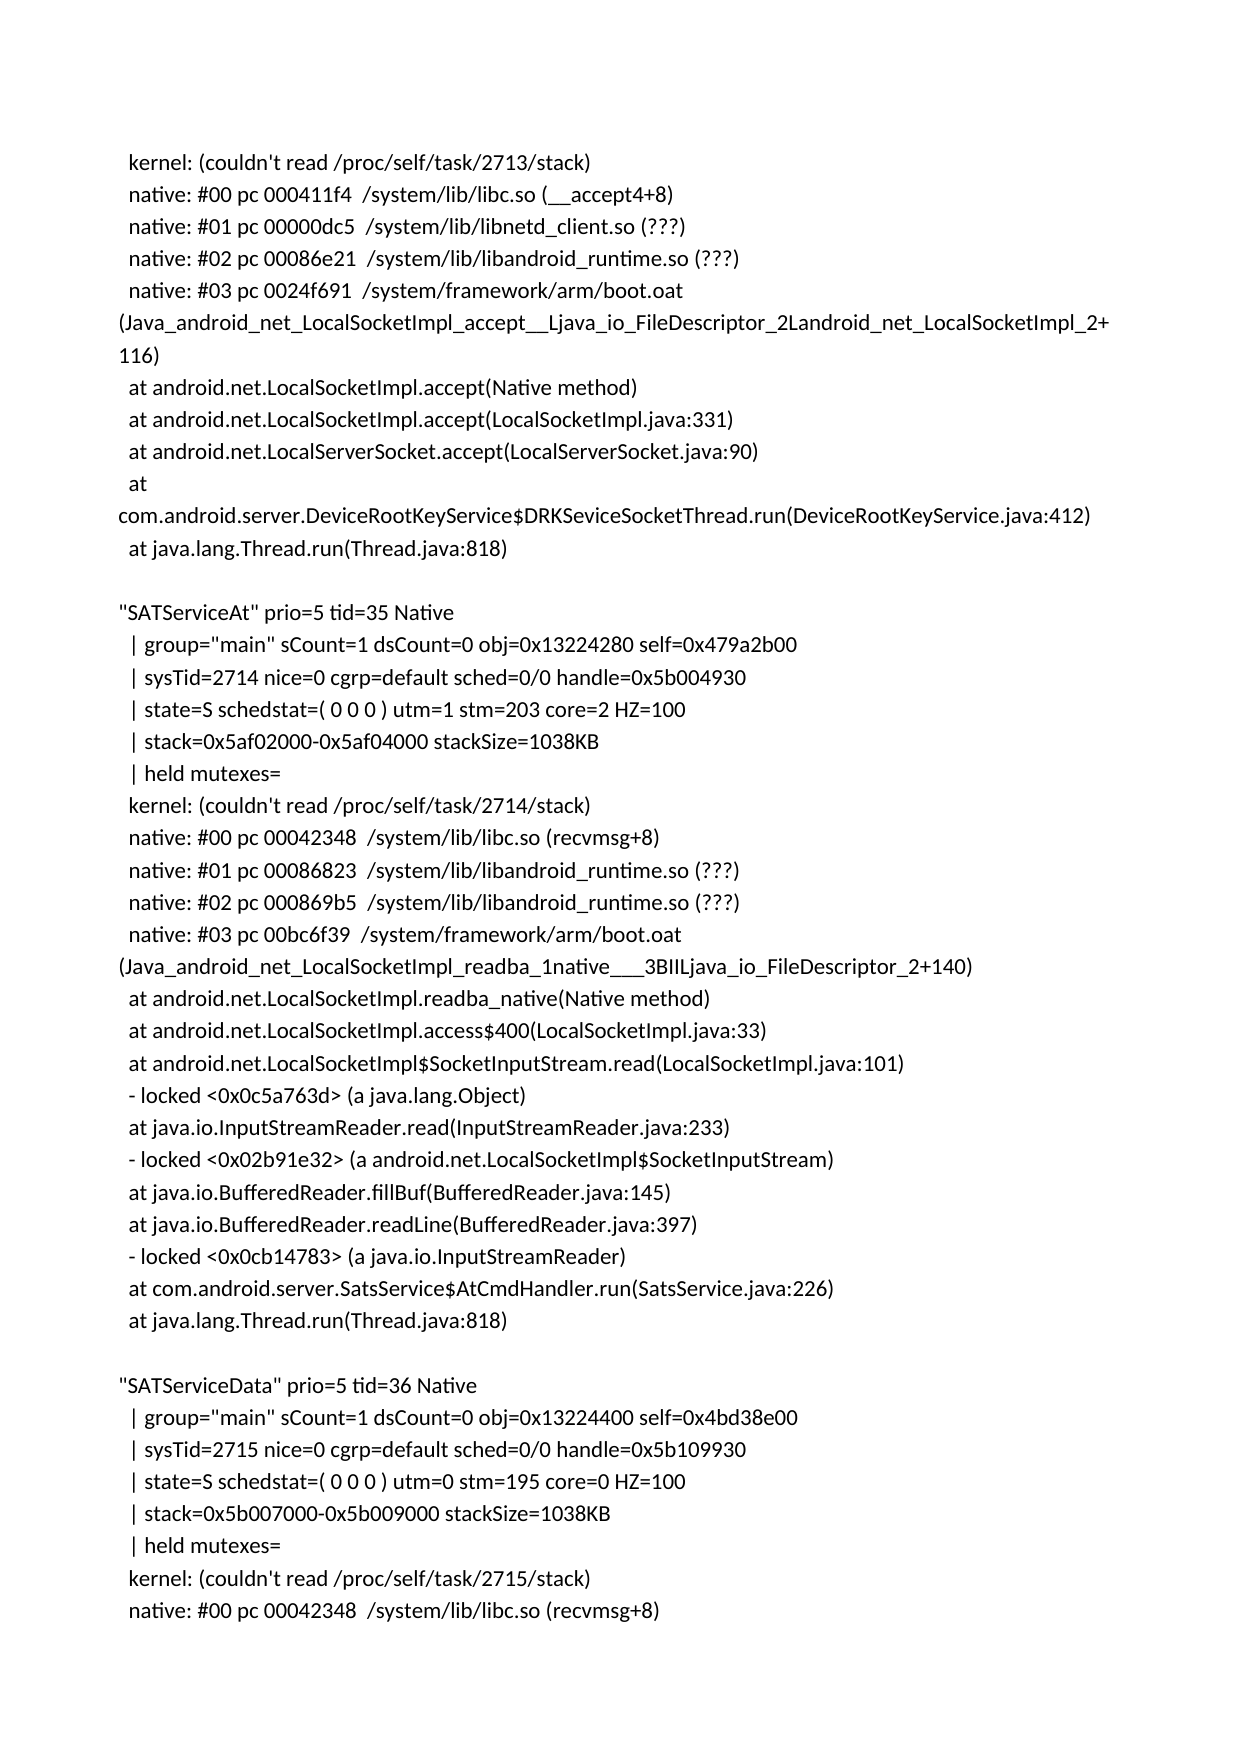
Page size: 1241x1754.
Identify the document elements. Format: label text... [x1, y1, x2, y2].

text native: #02 pc 000869b5 /system/lib/libandroid_runtime.so (???) [118, 888, 1122, 916]
text - locked <0x02b91e32> (a android.net.LocalSocketImpl$SocketInputStream) [118, 1145, 1122, 1173]
text | group="main" sCount=1 dsCount=0 obj=0x13224280 self=0x479a2b00 [118, 630, 1122, 658]
text at java.lang.Thread.run(Thread.java:818) [118, 1306, 1122, 1334]
text | held mutexes= [118, 1532, 1122, 1560]
text native: #03 pc 00bc6f39 /system/framework/arm/boot.oat (Java_android_net_LocalSocketImpl_readba_1native___3BIILjava_io_FileDescriptor_2+140) [118, 920, 1122, 980]
text native: #03 pc 0024f691 /system/framework/arm/boot.oat (Java_android_net_LocalSocketImpl_accept__Ljava_io_FileDescriptor_2Landroid_net_LocalSocketImpl_2+116) [118, 276, 1122, 369]
text | stack=0x5af02000-0x5af04000 stackSize=1038KB [118, 727, 1122, 755]
text native: #01 pc 00086823 /system/lib/libandroid_runtime.so (???) [118, 856, 1122, 884]
text at com.android.server.DeviceRootKeyService$DRKSeviceSocketThread.run(DeviceRootKeyService.java:412) [118, 469, 1122, 530]
text kernel: (couldn't read /proc/self/task/2713/stack) [118, 148, 1122, 176]
text native: #02 pc 00086e21 /system/lib/libandroid_runtime.so (???) [118, 244, 1122, 272]
text native: #00 pc 00042348 /system/lib/libc.so (recvmsg+8) [118, 823, 1122, 852]
text at android.net.LocalSocketImpl.access$400(LocalSocketImpl.java:33) [118, 1017, 1122, 1045]
text at android.net.LocalSocketImpl.accept(Native method) [118, 373, 1122, 401]
text kernel: (couldn't read /proc/self/task/2714/stack) [118, 791, 1122, 819]
text | group="main" sCount=1 dsCount=0 obj=0x13224400 self=0x4bd38e00 [118, 1403, 1122, 1431]
text "SATServiceAt" prio=5 tid=35 Native [118, 598, 1122, 626]
text at java.io.InputStreamReader.read(InputStreamReader.java:233) [118, 1113, 1122, 1141]
text at java.lang.Thread.run(Thread.java:818) [118, 534, 1122, 562]
text - locked <0x0c5a763d> (a java.lang.Object) [118, 1081, 1122, 1109]
text native: #00 pc 000411f4 /system/lib/libc.so (__accept4+8) [118, 180, 1122, 208]
text at java.io.BufferedReader.readLine(BufferedReader.java:397) [118, 1210, 1122, 1238]
text at android.net.LocalSocketImpl.accept(LocalSocketImpl.java:331) [118, 405, 1122, 433]
text | state=S schedstat=( 0 0 0 ) utm=1 stm=203 core=2 HZ=100 [118, 695, 1122, 723]
text | held mutexes= [118, 759, 1122, 787]
text at java.io.BufferedReader.fillBuf(BufferedReader.java:145) [118, 1178, 1122, 1206]
text | sysTid=2714 nice=0 cgrp=default sched=0/0 handle=0x5b004930 [118, 663, 1122, 691]
text at android.net.LocalServerSocket.accept(LocalServerSocket.java:90) [118, 437, 1122, 465]
text native: #01 pc 00000dc5 /system/lib/libnetd_client.so (???) [118, 212, 1122, 240]
text native: #00 pc 00042348 /system/lib/libc.so (recvmsg+8) [118, 1596, 1122, 1624]
text kernel: (couldn't read /proc/self/task/2715/stack) [118, 1564, 1122, 1592]
text | sysTid=2715 nice=0 cgrp=default sched=0/0 handle=0x5b109930 [118, 1435, 1122, 1463]
text | stack=0x5b007000-0x5b009000 stackSize=1038KB [118, 1499, 1122, 1527]
text "SATServiceData" prio=5 tid=36 Native [118, 1371, 1122, 1399]
text at android.net.LocalSocketImpl.readba_native(Native method) [118, 984, 1122, 1012]
text at android.net.LocalSocketImpl$SocketInputStream.read(LocalSocketImpl.java:101) [118, 1049, 1122, 1077]
text | state=S schedstat=( 0 0 0 ) utm=0 stm=195 core=0 HZ=100 [118, 1467, 1122, 1495]
text at com.android.server.SatsService$AtCmdHandler.run(SatsService.java:226) [118, 1274, 1122, 1302]
text - locked <0x0cb14783> (a java.io.InputStreamReader) [118, 1242, 1122, 1270]
